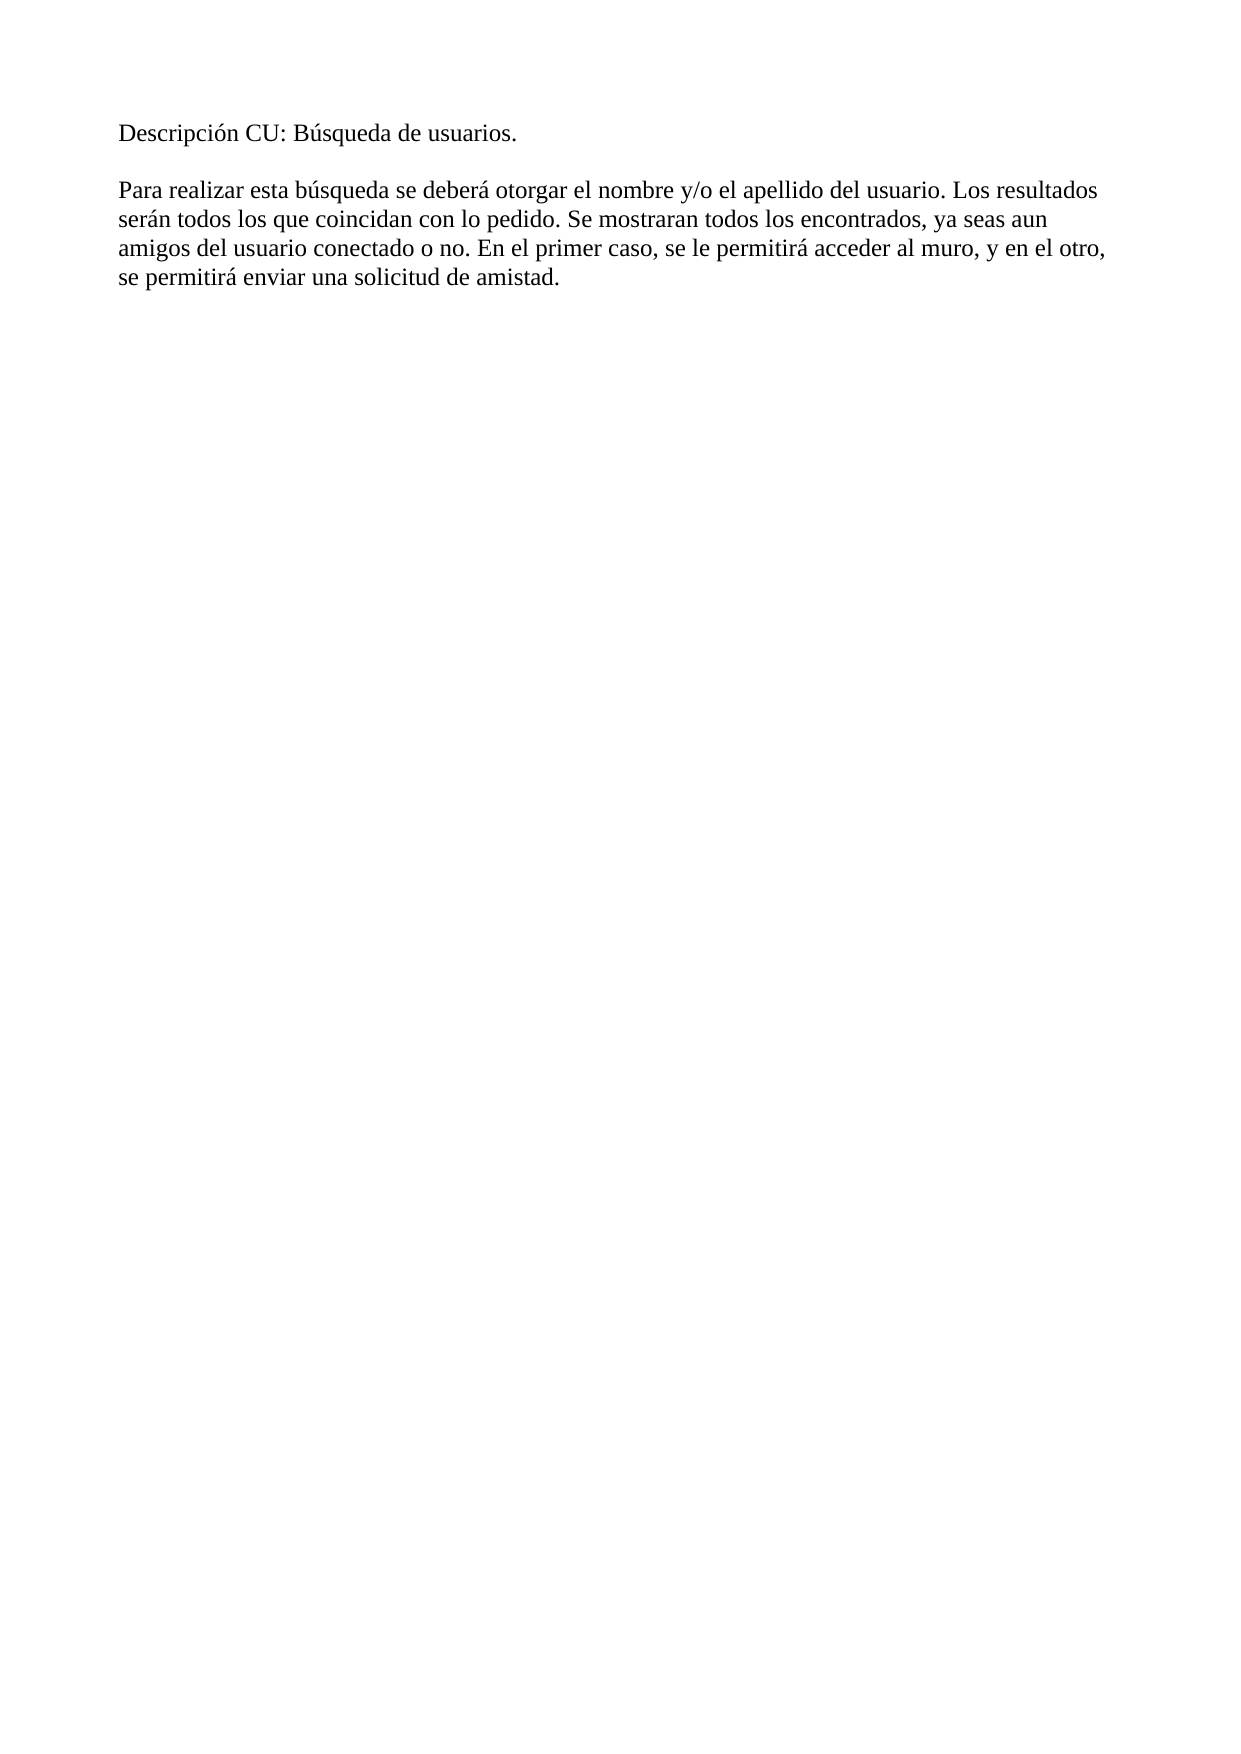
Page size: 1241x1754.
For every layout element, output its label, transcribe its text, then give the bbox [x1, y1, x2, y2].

text Descripción CU: Búsqueda de usuarios. [118, 118, 1122, 147]
text Para realizar esta búsqueda se deberá otorgar el nombre y/o el apellido del usuario. Los resultados serán todos los que coincidan con lo pedido. Se mostraran todos los encontrados, ya seas aun amigos del usuario conectado o no. En el primer caso, se le permitirá acceder al muro, y en el otro, se permitirá enviar una solicitud de amistad. [118, 176, 1122, 291]
